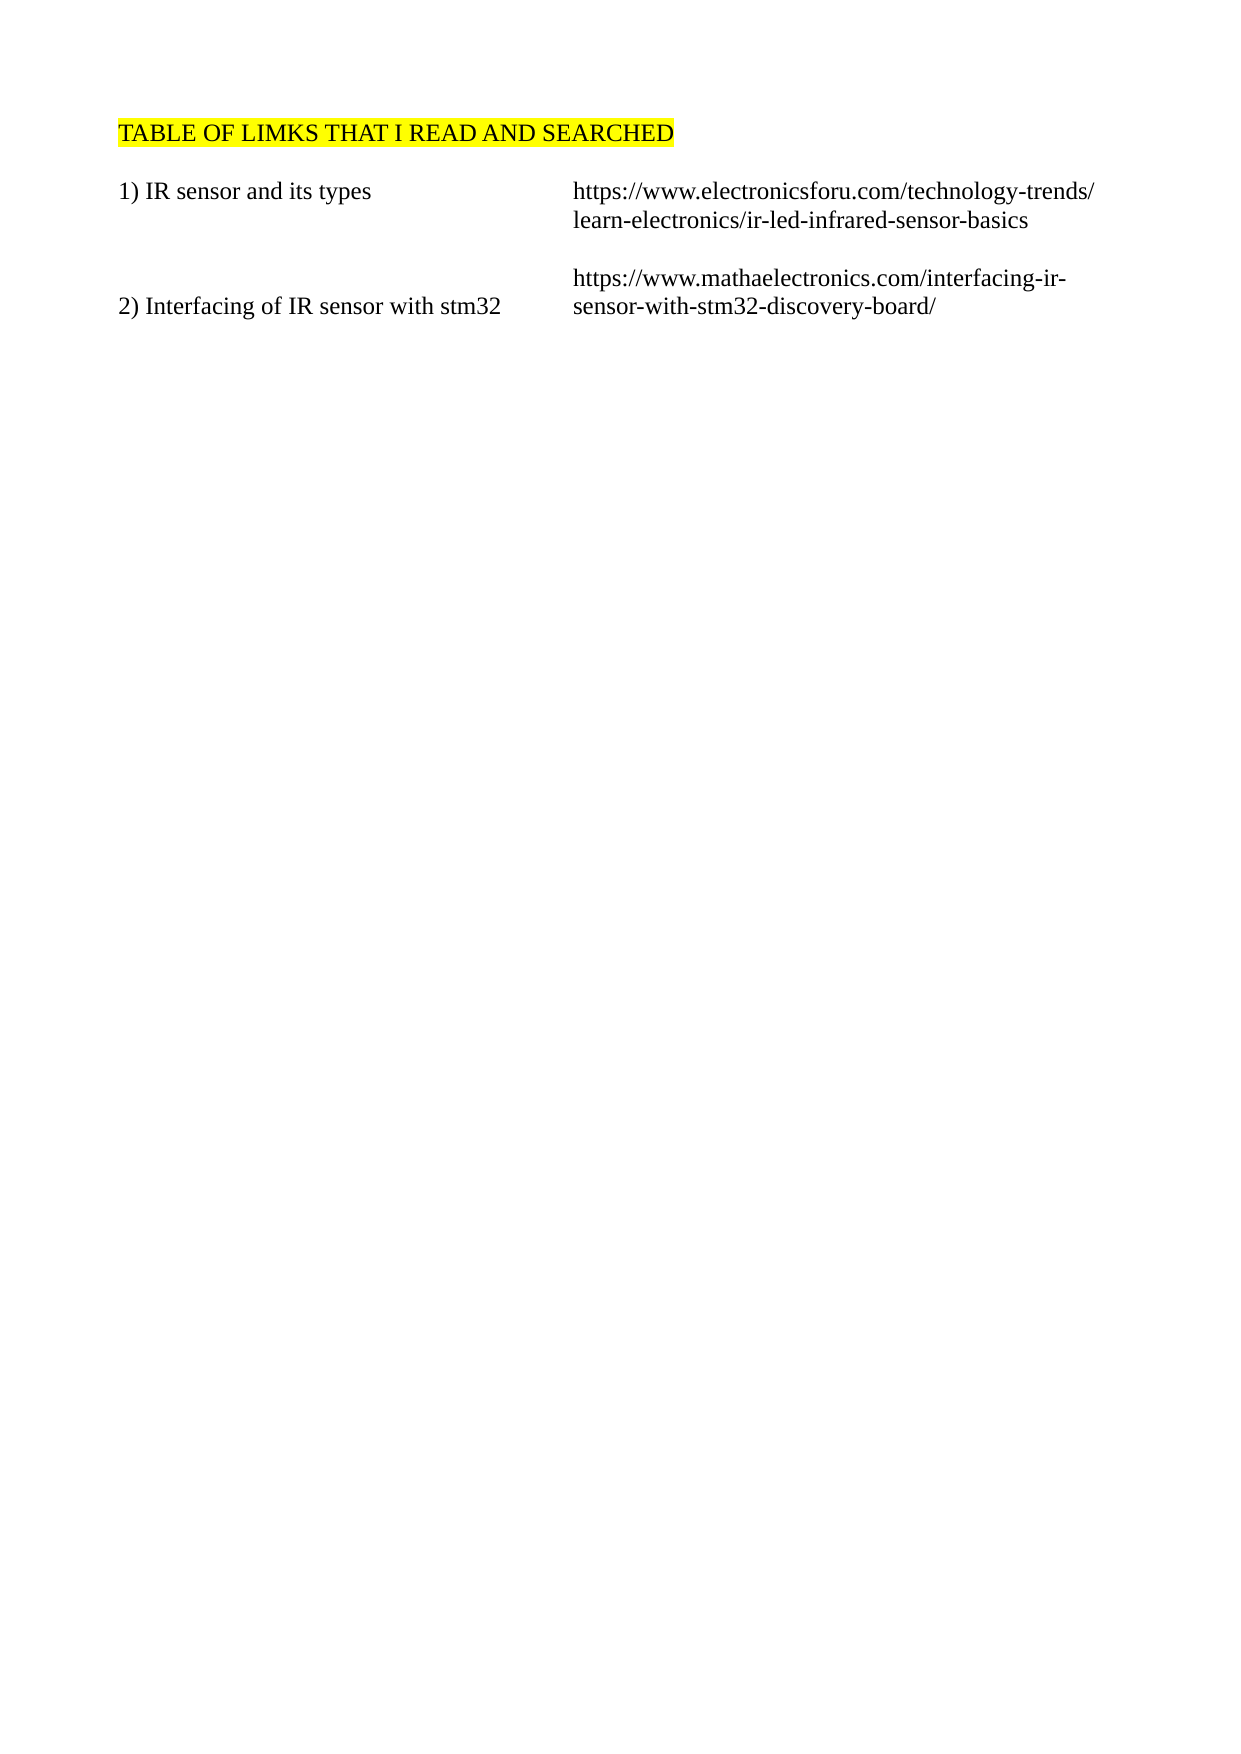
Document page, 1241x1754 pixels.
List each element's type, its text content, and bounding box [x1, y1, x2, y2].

table_header 1) IR sensor and its types [118, 176, 573, 234]
table_header https://www.electronicsforu.com/technology-trends/learn-electronics/ir-led-infrared-sensor-basics [573, 176, 1123, 234]
table_cell [118, 234, 573, 263]
table_cell 2) Interfacing of IR sensor with stm32 [118, 263, 573, 320]
table_cell https://www.mathaelectronics.com/interfacing-ir-sensor-with-stm32-discovery-board/ [573, 263, 1123, 320]
table_cell [573, 234, 1123, 263]
